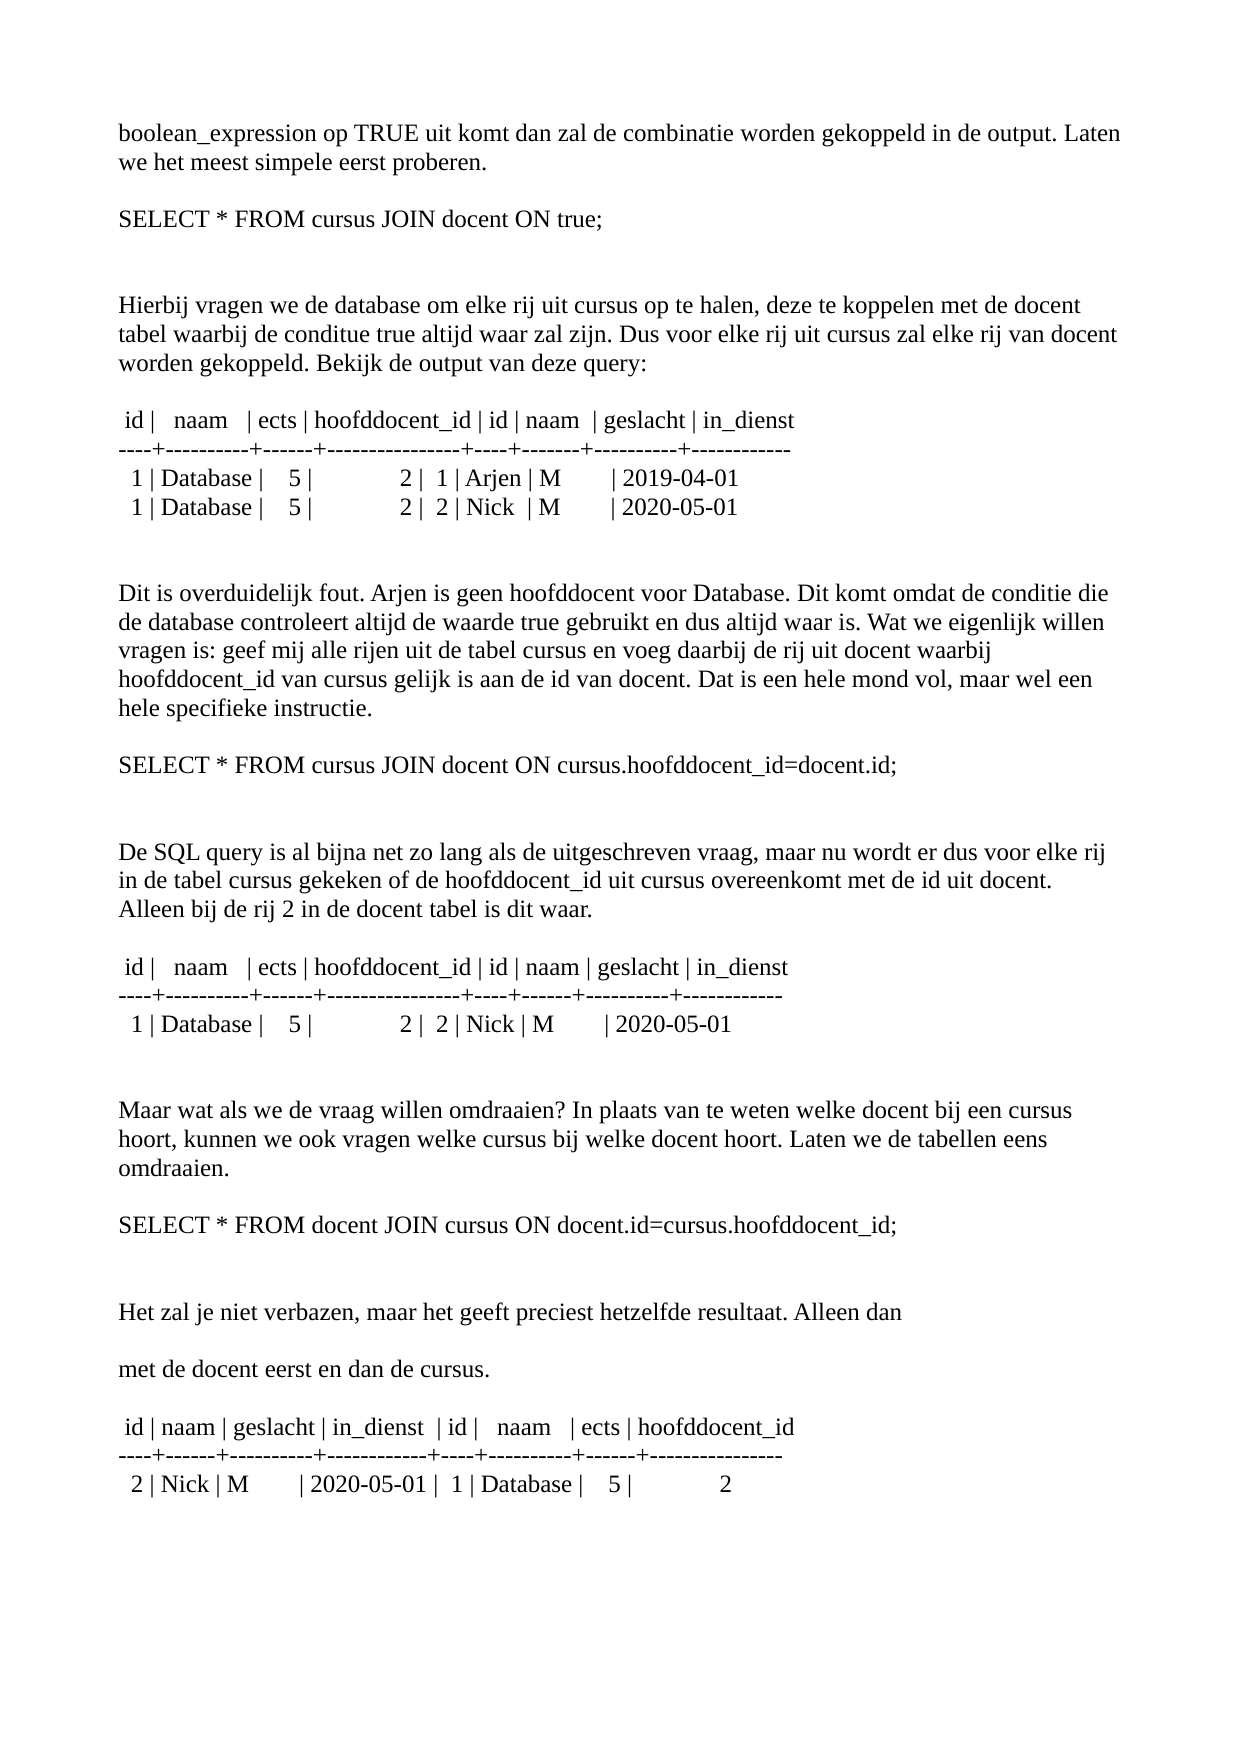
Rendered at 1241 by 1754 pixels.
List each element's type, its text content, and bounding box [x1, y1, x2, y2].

text SELECT * FROM docent JOIN cursus ON docent.id=cursus.hoofddocent_id; [118, 1211, 1122, 1239]
text id | naam | ects | hoofddocent_id | id | naam | geslacht | in_dienst [118, 952, 1122, 981]
text Maar wat als we de vraag willen omdraaien? In plaats van te weten welke docent bij een cursus hoort, kunnen we ook vragen welke cursus bij welke docent hoort. Laten we de tabellen eens omdraaien. [118, 1096, 1122, 1182]
text 1 | Database | 5 | 2 | 1 | Arjen | M | 2019-04-01 [118, 463, 1122, 492]
text ----+----------+------+----------------+----+------+----------+------------ [118, 981, 1122, 1009]
text De SQL query is al bijna net zo lang als de uitgeschreven vraag, maar nu wordt er dus voor elke rij in de tabel cursus gekeken of de hoofddocent_id uit cursus overeenkomt met de id uit docent. Alleen bij de rij 2 in de docent tabel is dit waar. [118, 837, 1122, 923]
text met de docent eerst en dan de cursus. [118, 1354, 1122, 1383]
text SELECT * FROM cursus JOIN docent ON true; [118, 204, 1122, 233]
text id | naam | ects | hoofddocent_id | id | naam | geslacht | in_dienst [118, 406, 1122, 434]
text 1 | Database | 5 | 2 | 2 | Nick | M | 2020-05-01 [118, 1009, 1122, 1038]
text ----+----------+------+----------------+----+-------+----------+------------ [118, 434, 1122, 463]
text id | naam | geslacht | in_dienst | id | naam | ects | hoofddocent_id [118, 1412, 1122, 1441]
text Hierbij vragen we de database om elke rij uit cursus op te halen, deze te koppelen met de docent tabel waarbij de conditue true altijd waar zal zijn. Dus voor elke rij uit cursus zal elke rij van docent worden gekoppeld. Bekijk de output van deze query: [118, 291, 1122, 377]
text ----+------+----------+------------+----+----------+------+---------------- [118, 1441, 1122, 1469]
text Het zal je niet verbazen, maar het geeft preciest hetzelfde resultaat. Alleen dan [118, 1297, 1122, 1326]
text 1 | Database | 5 | 2 | 2 | Nick | M | 2020-05-01 [118, 492, 1122, 521]
text SELECT * FROM cursus JOIN docent ON cursus.hoofddocent_id=docent.id; [118, 751, 1122, 779]
text 2 | Nick | M | 2020-05-01 | 1 | Database | 5 | 2 [118, 1469, 1122, 1498]
text boolean_expression op TRUE uit komt dan zal de combinatie worden gekoppeld in de output. Laten we het meest simpele eerst proberen. [118, 118, 1122, 176]
text Dit is overduidelijk fout. Arjen is geen hoofddocent voor Database. Dit komt omdat de conditie die de database controleert altijd de waarde true gebruikt en dus altijd waar is. Wat we eigenlijk willen vragen is: geef mij alle rijen uit de tabel cursus en voeg daarbij de rij uit docent waarbij hoofddocent_id van cursus gelijk is aan de id van docent. Dat is een hele mond vol, maar wel een hele specifieke instructie. [118, 578, 1122, 722]
